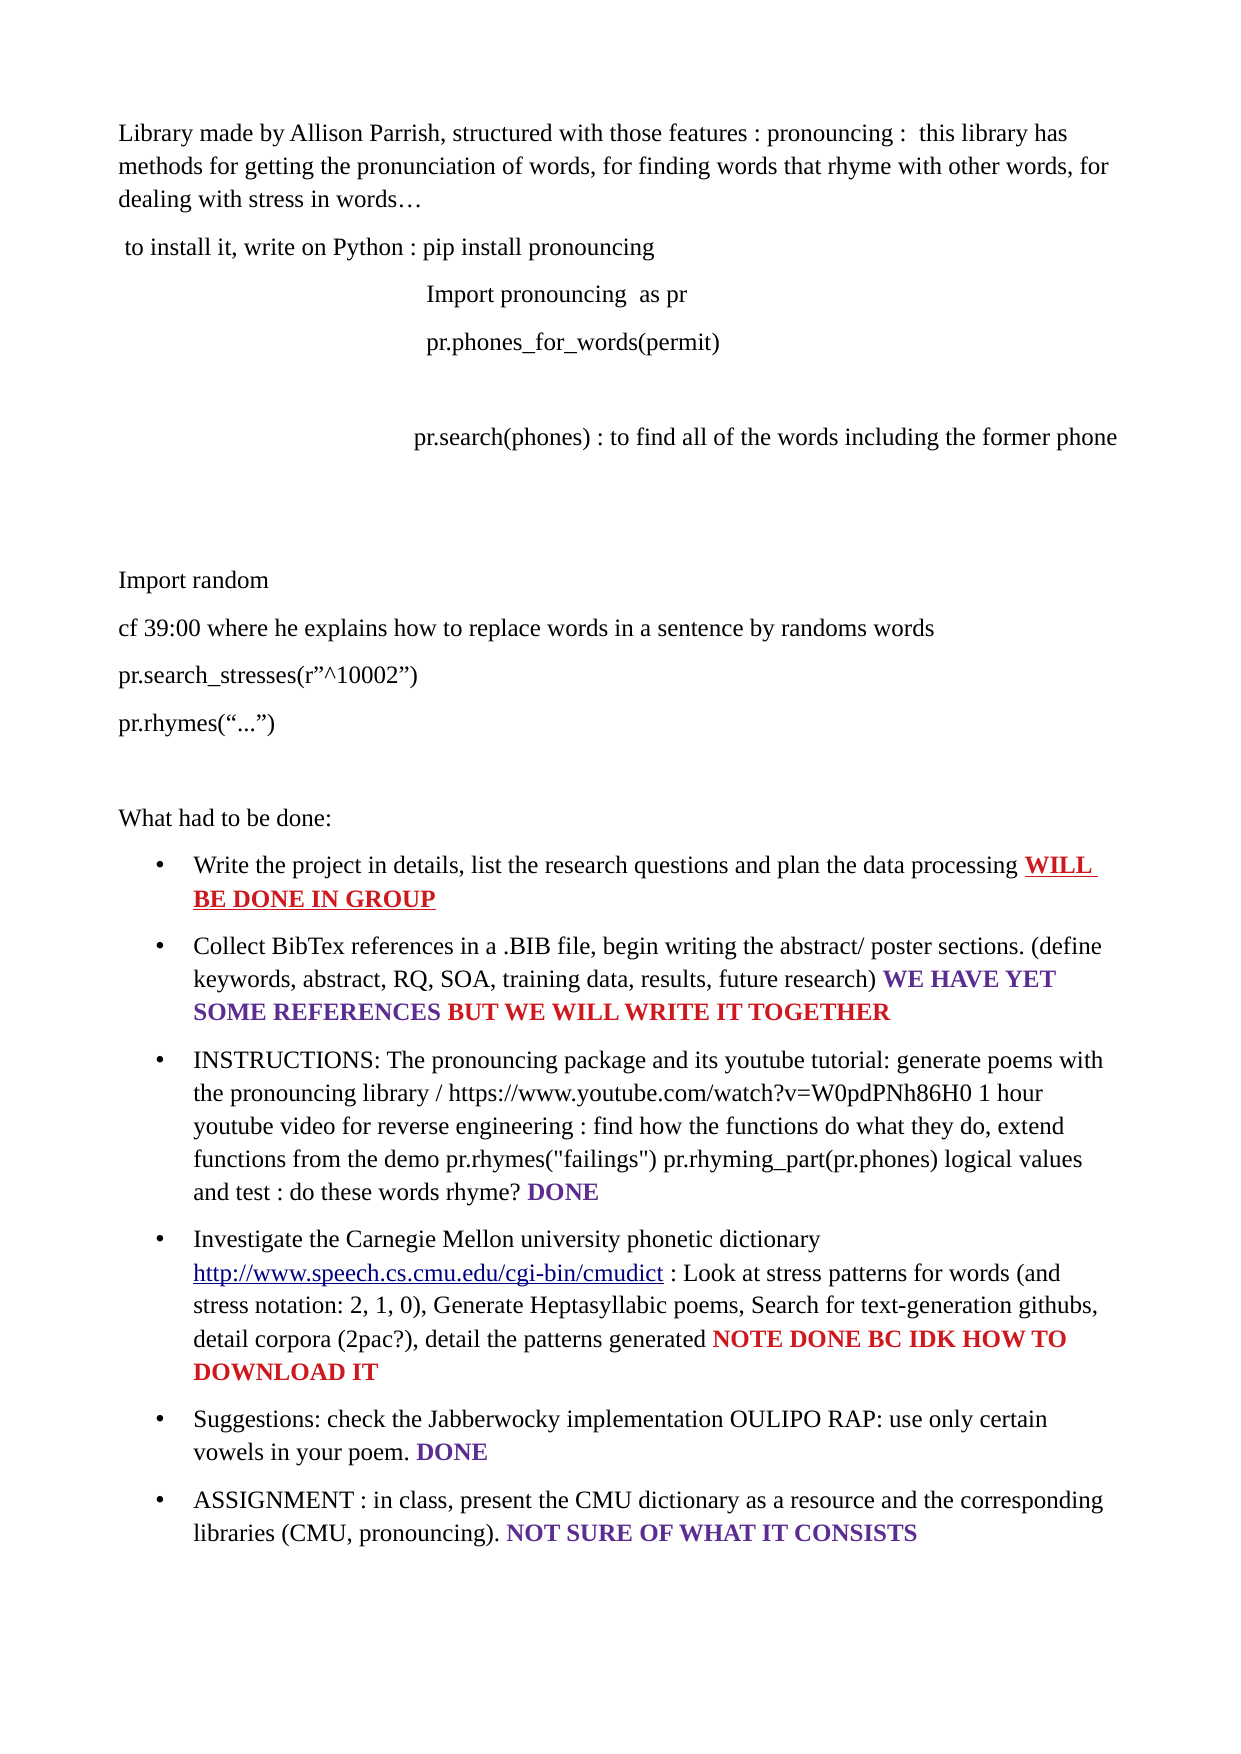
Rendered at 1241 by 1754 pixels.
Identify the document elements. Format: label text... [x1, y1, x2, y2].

text pr.rhymes(“...”) [118, 708, 1122, 737]
text to install it, write on Python : pip install pronouncing [118, 232, 1122, 261]
text Import random [118, 565, 1122, 594]
text Library made by Allison Parrish, structured with those features : pronouncing : this library has methods for getting the pronunciation of words, for finding words that rhyme with other words, for dealing with stress in words… [118, 118, 1122, 213]
list Suggestions: check the Jabberwocky implementation OULIPO RAP: use only certain vowels in your poem. DONE [156, 1404, 1122, 1466]
list Investigate the Carnegie Mellon university phonetic dictionary http://www.speech.cs.cmu.edu/cgi-bin/cmudict : Look at stress patterns for words (and stress notation: 2, 1, 0), Generate Heptasyllabic poems, Search for text-generation githubs, detail corpora (2pac?), detail the patterns generated NOTE DONE BC IDK HOW TO DOWNLOAD IT [156, 1224, 1122, 1385]
text pr.search_stresses(r”^10002”) [118, 660, 1122, 689]
text pr.phones_for_words(permit) [118, 327, 1122, 356]
text Import pronouncing as pr [118, 279, 1122, 308]
list Write the project in details, list the research questions and plan the data processing WILL BE DONE IN GROUP [156, 851, 1122, 912]
list ASSIGNMENT : in class, present the CMU dictionary as a resource and the corresponding libraries (CMU, pronouncing). NOT SURE OF WHAT IT CONSISTS [156, 1485, 1122, 1547]
text What had to be done: [118, 803, 1122, 832]
list INSTRUCTIONS: The pronouncing package and its youtube tutorial: generate poems with the pronouncing library / https://www.youtube.com/watch?v=W0pdPNh86H0 1 hour youtube video for reverse engineering : find how the functions do what they do, extend functions from the demo pr.rhymes("failings") pr.rhyming_part(pr.phones) logical values and test : do these words rhyme? DONE [156, 1045, 1122, 1206]
list Collect BibTex references in a .BIB file, begin writing the abstract/ poster sections. (define keywords, abstract, RQ, SOA, training data, results, future research) WE HAVE YET SOME REFERENCES BUT WE WILL WRITE IT TOGETHER [156, 931, 1122, 1026]
text pr.search(phones) : to find all of the words including the former phone [118, 422, 1122, 451]
text cf 39:00 where he explains how to replace words in a sentence by randoms words [118, 613, 1122, 641]
